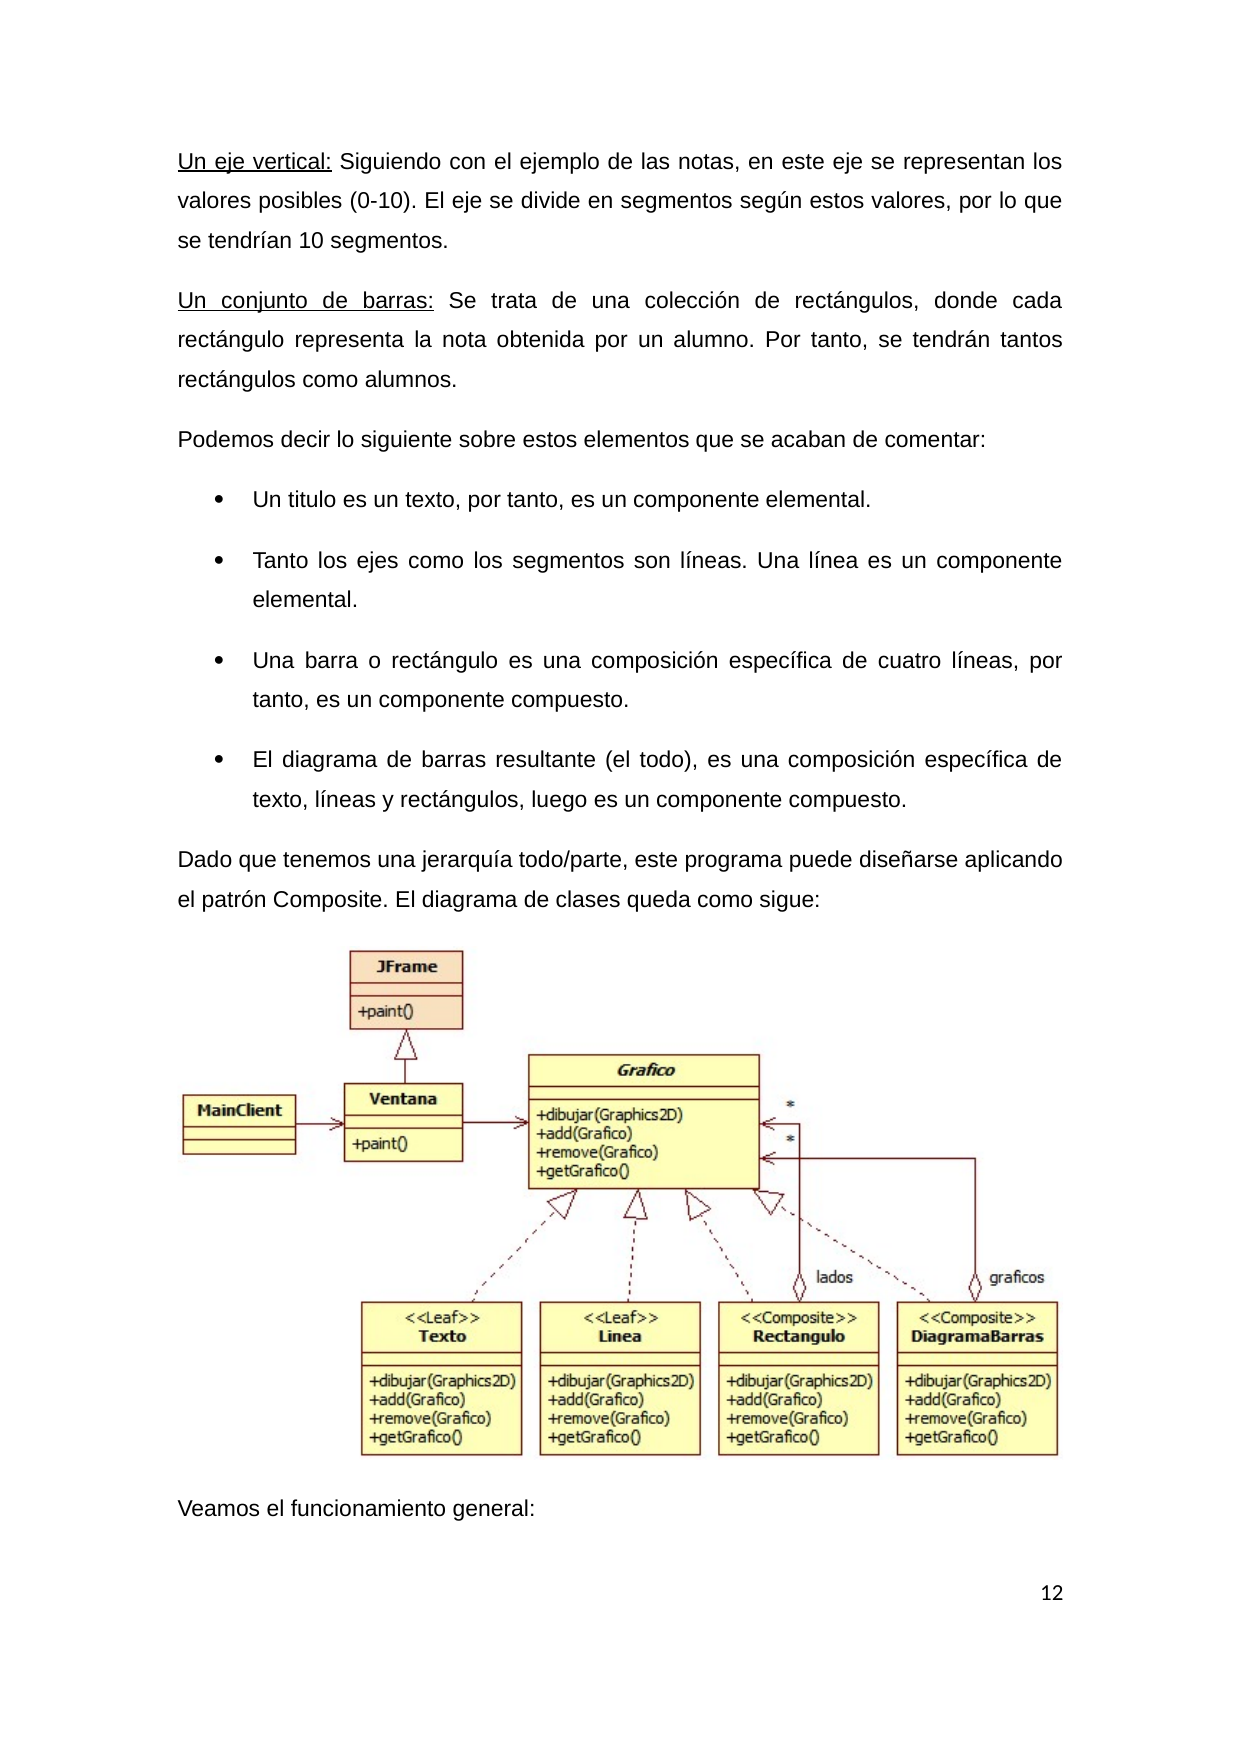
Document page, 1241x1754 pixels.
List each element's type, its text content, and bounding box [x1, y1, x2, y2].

list Una barra o rectángulo es una composición específica de cuatro líneas, por tanto, es un componente compuesto. [215, 647, 1063, 712]
text Podemos decir lo siguiente sobre estos elementos que se acaban de comentar: [177, 426, 1063, 452]
text Veamos el funcionamiento general: [177, 1495, 1063, 1521]
text Un conjunto de barras: Se trata de una colección de rectángulos, donde cada rectángulo representa la nota obtenida por un alumno. Por tanto, se tendrán tantos rectángulos como alumnos. [177, 287, 1063, 392]
list Un titulo es un texto, por tanto, es un componente elemental. [215, 486, 1063, 513]
picture [177, 946, 1064, 1460]
list Tanto los ejes como los segmentos son líneas. Una línea es un componente elemental. [215, 547, 1063, 613]
list El diagrama de barras resultante (el todo), es una composición específica de texto, líneas y rectángulos, luego es un componente compuesto. [215, 746, 1063, 812]
text Dado que tenemos una jerarquía todo/parte, este programa puede diseñarse aplicando el patrón Composite. El diagrama de clases queda como sigue: [177, 846, 1063, 912]
text Un eje vertical: Siguiendo con el ejemplo de las notas, en este eje se representan los valores posibles (0-10). El eje se divide en segmentos según estos valores, por lo que se tendrían 10 segmentos. [177, 148, 1063, 253]
